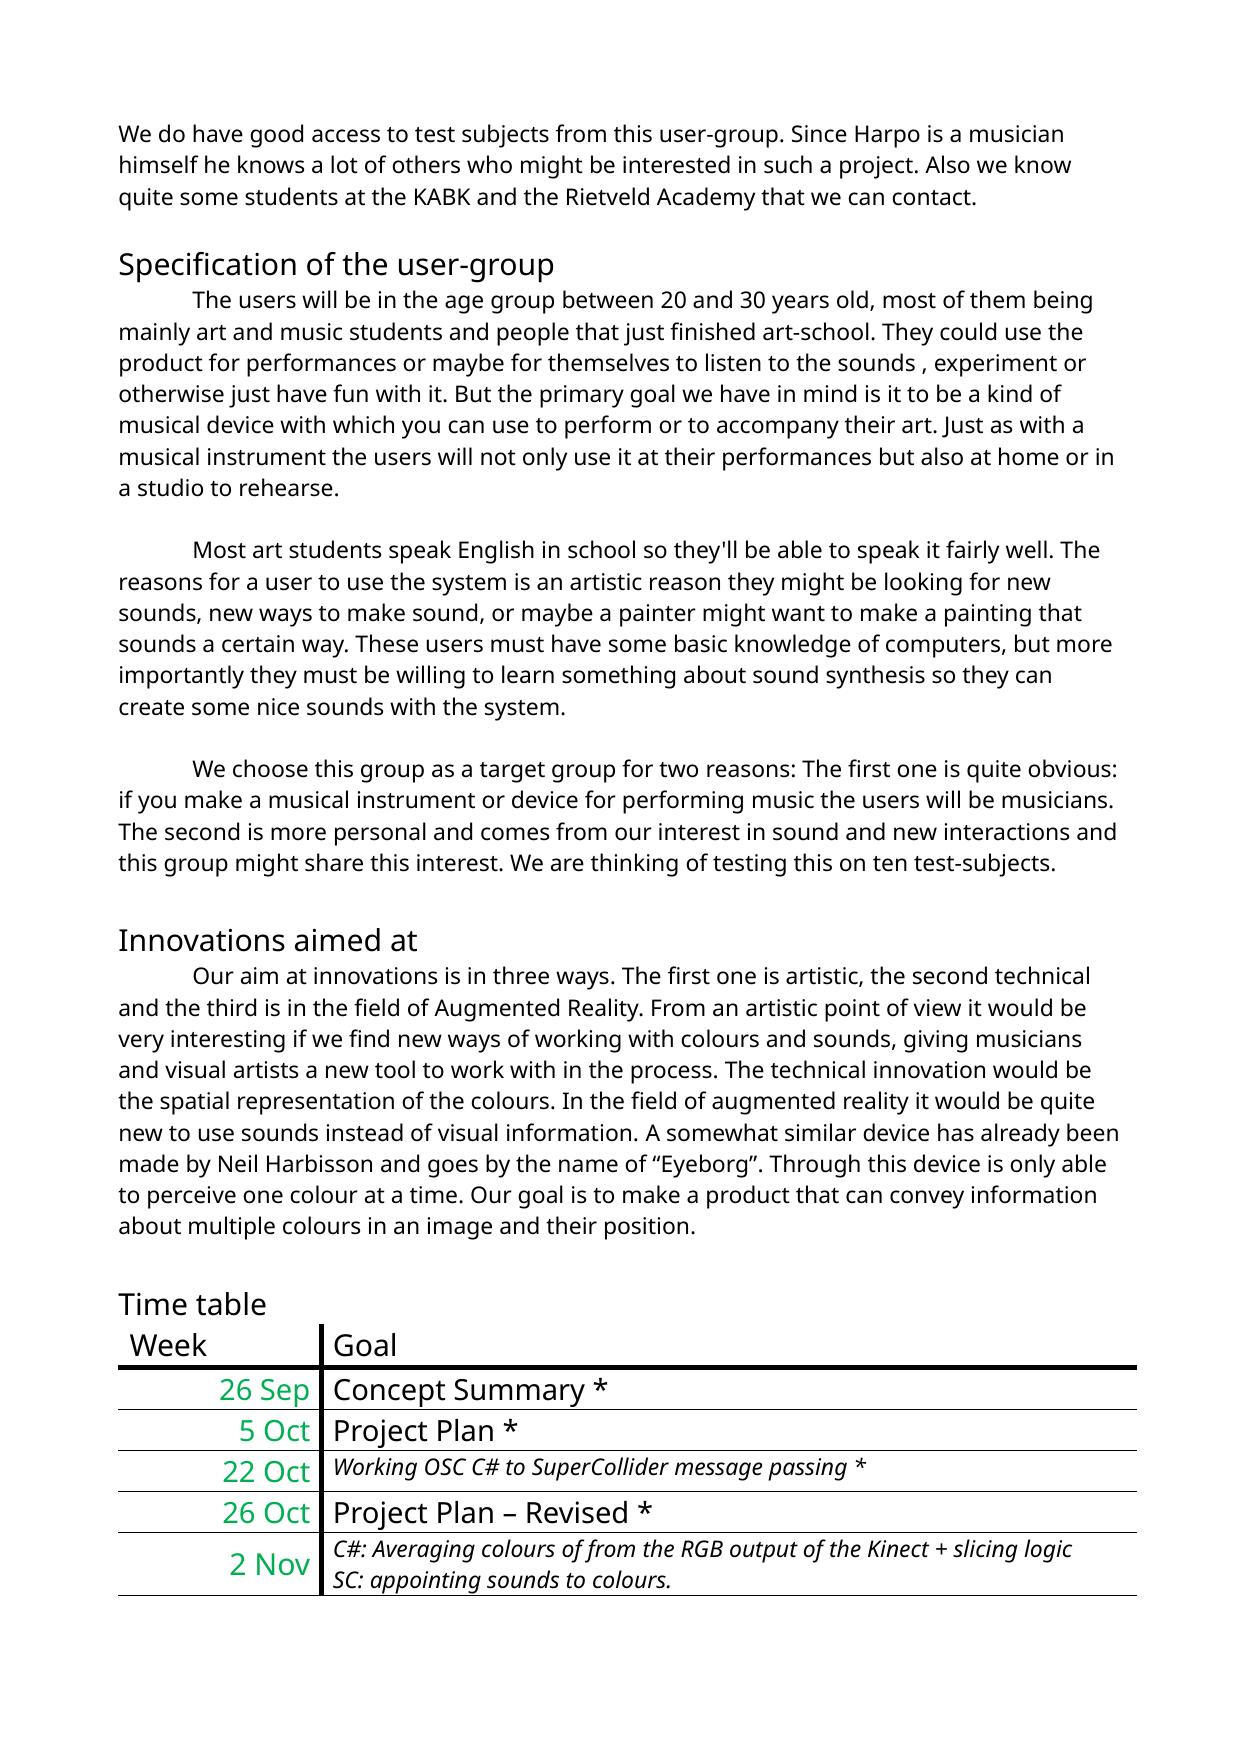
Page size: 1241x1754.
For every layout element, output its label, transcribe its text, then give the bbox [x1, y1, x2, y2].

text We do have good access to test subjects from this user-group. Since Harpo is a musician himself he knows a lot of others who might be interested in such a project. Also we know quite some students at the KABK and the Rietveld Academy that we can contact. [118, 118, 1122, 212]
table_header Week [118, 1324, 319, 1365]
table_header Goal [324, 1324, 1137, 1365]
text Innovations aimed at [118, 919, 1122, 960]
table_cell 5 Oct [118, 1410, 319, 1450]
text Most art students speak English in school so they'll be able to speak it fairly well. The reasons for a user to use the system is an artistic reason they might be looking for new sounds, new ways to make sound, or maybe a painter might want to make a painting that sounds a certain way. These users must have some basic knowledge of computers, but more importantly they must be willing to learn something about sound synthesis so they can create some nice sounds with the system. [118, 534, 1122, 722]
table_cell C#: Averaging colours of from the RGB output of the Kinect + slicing logic SC: appointing sounds to colours. [324, 1533, 1137, 1595]
table_cell 2 Nov [118, 1533, 319, 1595]
table_cell 26 Oct [118, 1492, 319, 1532]
text Time table [118, 1283, 1122, 1324]
table_cell Concept Summary * [324, 1370, 1137, 1409]
text The users will be in the age group between 20 and 30 years old, most of them being mainly art and music students and people that just finished art-school. They could use the product for performances or maybe for themselves to listen to the sounds , experiment or otherwise just have fun with it. But the primary goal we have in mind is it to be a kind of musical device with which you can use to perform or to accompany their art. Just as with a musical instrument the users will not only use it at their performances but also at home or in a studio to rehearse. [118, 284, 1122, 503]
table_cell Project Plan * [324, 1410, 1137, 1450]
table_cell 22 Oct [118, 1451, 319, 1491]
text Specification of the user-group [118, 243, 1122, 284]
table_cell Working OSC C# to SuperCollider message passing * [324, 1451, 1137, 1491]
table_cell 26 Sep [118, 1370, 319, 1409]
table_cell Project Plan – Revised * [324, 1492, 1137, 1532]
text Our aim at innovations is in three ways. The first one is artistic, the second technical and the third is in the field of Augmented Reality. From an artistic point of view it would be very interesting if we find new ways of working with colours and sounds, giving musicians and visual artists a new tool to work with in the process. The technical innovation would be the spatial representation of the colours. In the field of augmented reality it would be quite new to use sounds instead of visual information. A somewhat similar device has already been made by Neil Harbisson and goes by the name of “Eyeborg”. Through this device is only able to perceive one colour at a time. Our goal is to make a product that can convey information about multiple colours in an image and their position. [118, 960, 1122, 1242]
text We choose this group as a target group for two reasons: The first one is quite obvious: if you make a musical instrument or device for performing music the users will be musicians. The second is more personal and comes from our interest in sound and new interactions and this group might share this interest. We are thinking of testing this on ten test-subjects. [118, 753, 1122, 878]
